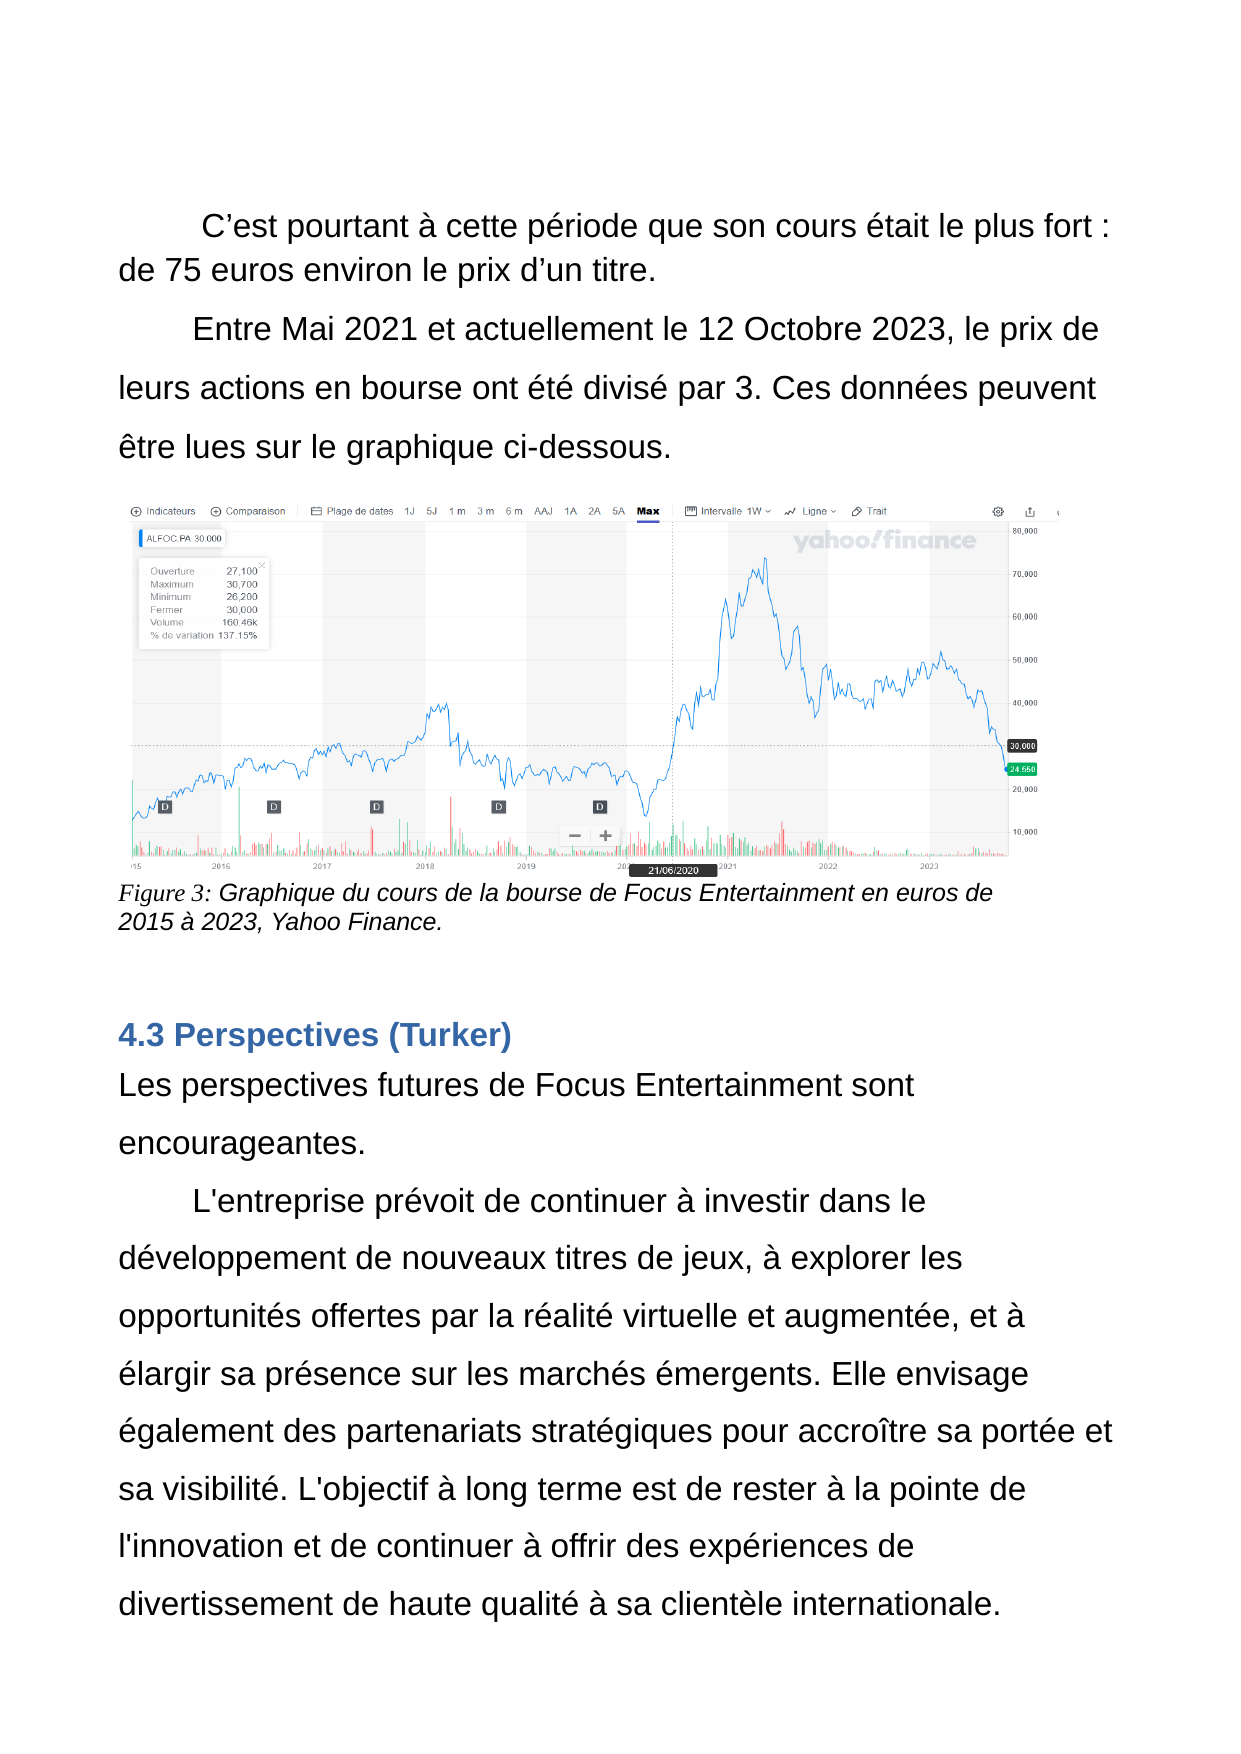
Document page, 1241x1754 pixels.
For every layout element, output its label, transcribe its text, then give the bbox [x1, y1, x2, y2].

text L'entreprise prévoit de continuer à investir dans le développement de nouveaux titres de jeux, à explorer les opportunités offertes par la réalité virtuelle et augmentée, et à élargir sa présence sur les marchés émergents. Elle envisage également des partenariats stratégiques pour accroître sa portée et sa visibilité. L'objectif à long terme est de rester à la pointe de l'innovation et de continuer à offrir des expériences de divertissement de haute qualité à sa clientèle internationale. [118, 1181, 1122, 1622]
text Entre Mai 2021 et actuellement le 12 Octobre 2023, le prix de [118, 309, 1122, 348]
text Les perspectives futures de Focus Entertainment sont encourageantes. [118, 1066, 1122, 1162]
picture [118, 498, 1059, 878]
text leurs actions en bourse ont été divisé par 3. Ces données peuvent [118, 368, 1122, 406]
text C’est pourtant à cette période que son cours était le plus fort : de 75 euros environ le prix d’un titre. [118, 206, 1122, 289]
text Figure 3: Graphique du cours de la bourse de Focus Entertainment en euros de 2015 à 2023, Yahoo Finance. [118, 878, 1059, 935]
subtitle 4.3 Perspectives (Turker) [118, 1014, 1122, 1053]
text être lues sur le graphique ci-dessous. [118, 427, 1122, 465]
